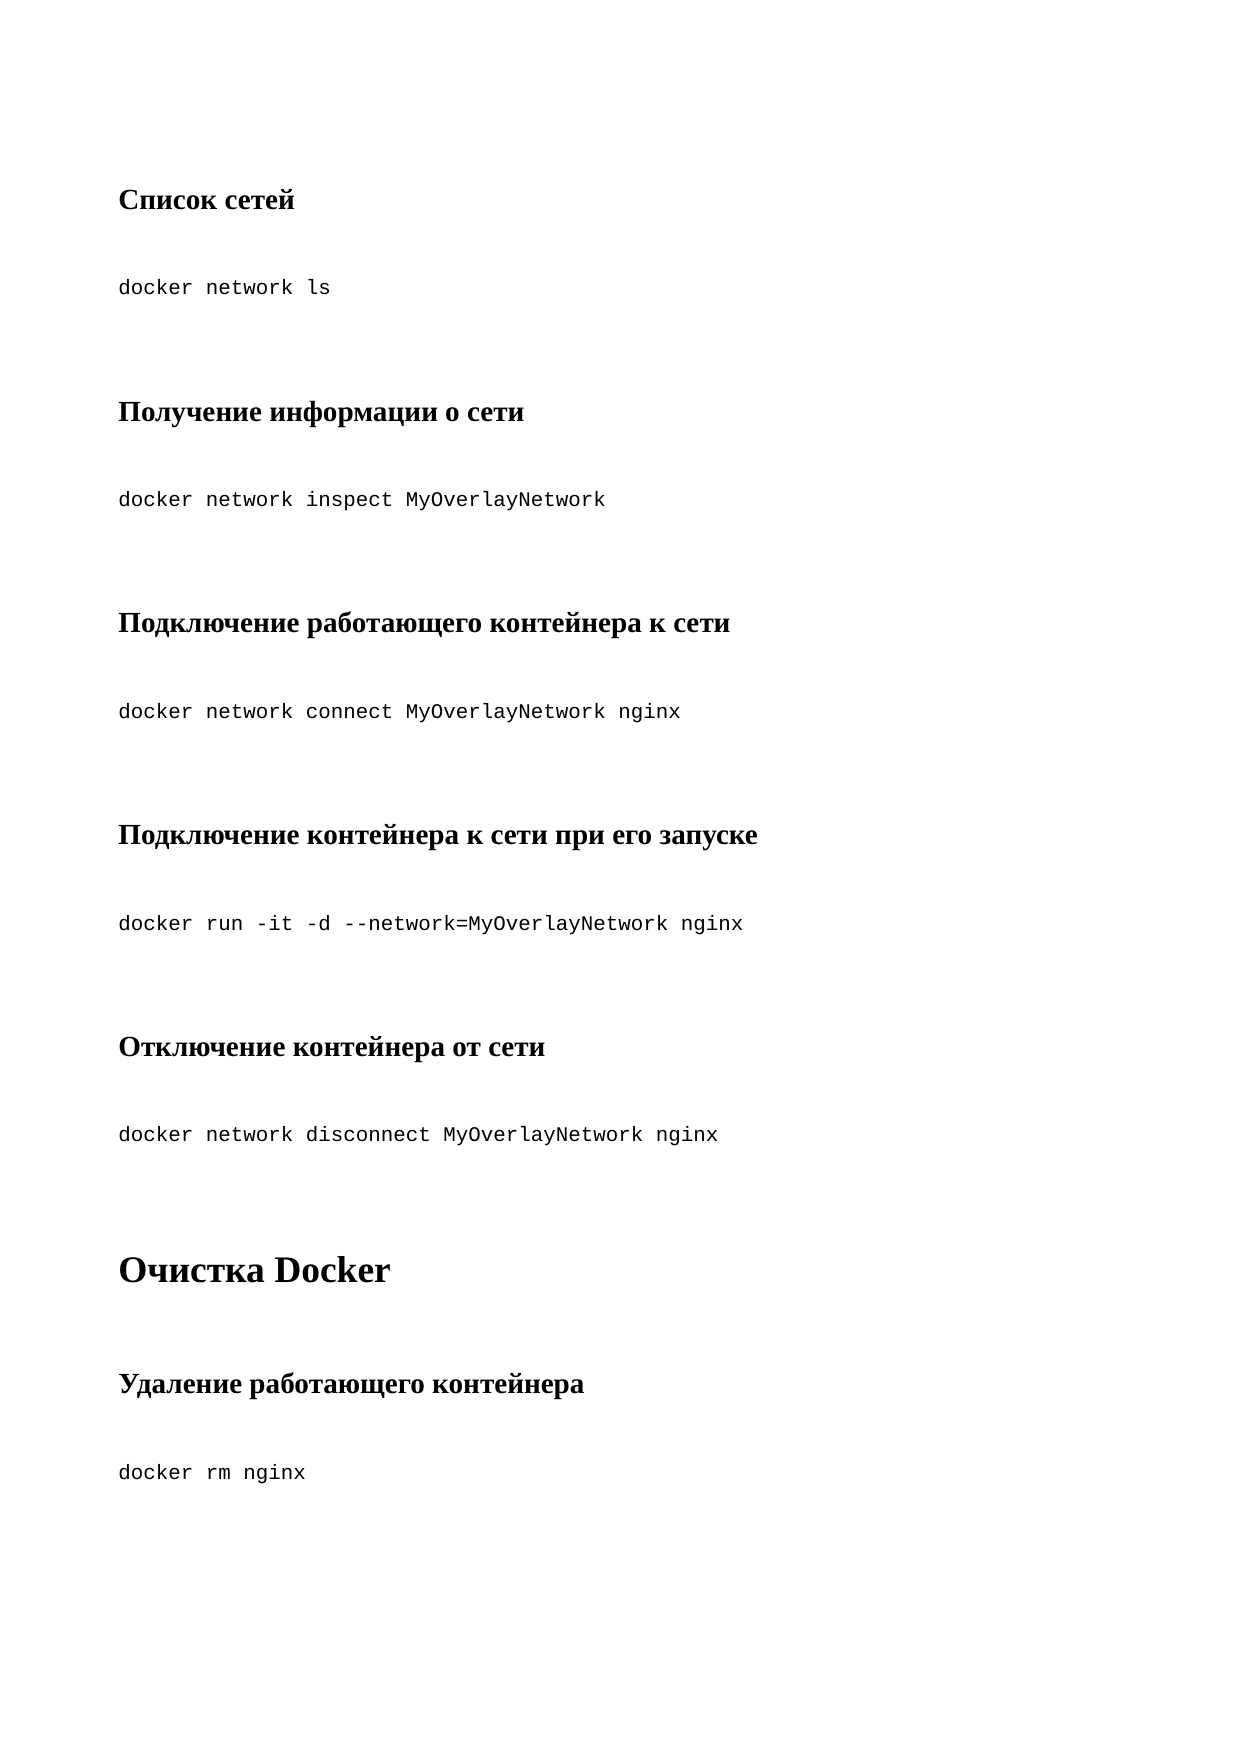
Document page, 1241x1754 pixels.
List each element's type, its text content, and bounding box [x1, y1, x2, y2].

text docker run -it -d --network=MyOverlayNetwork nginx [118, 912, 1122, 936]
text docker network inspect MyOverlayNetwork [118, 489, 1122, 512]
subtitle Удаление работающего контейнера [118, 1367, 1122, 1400]
subtitle Получение информации о сети [118, 394, 1122, 427]
subtitle Подключение работающего контейнера к сети [118, 606, 1122, 639]
subtitle Очистка Docker [118, 1247, 1122, 1291]
text docker network ls [118, 277, 1122, 301]
text docker network disconnect MyOverlayNetwork nginx [118, 1124, 1122, 1148]
subtitle Список сетей [118, 182, 1122, 215]
subtitle Подключение контейнера к сети при его запуске [118, 817, 1122, 851]
subtitle Отключение контейнера от сети [118, 1029, 1122, 1063]
text docker network connect MyOverlayNetwork nginx [118, 701, 1122, 724]
text docker rm nginx [118, 1462, 1122, 1485]
